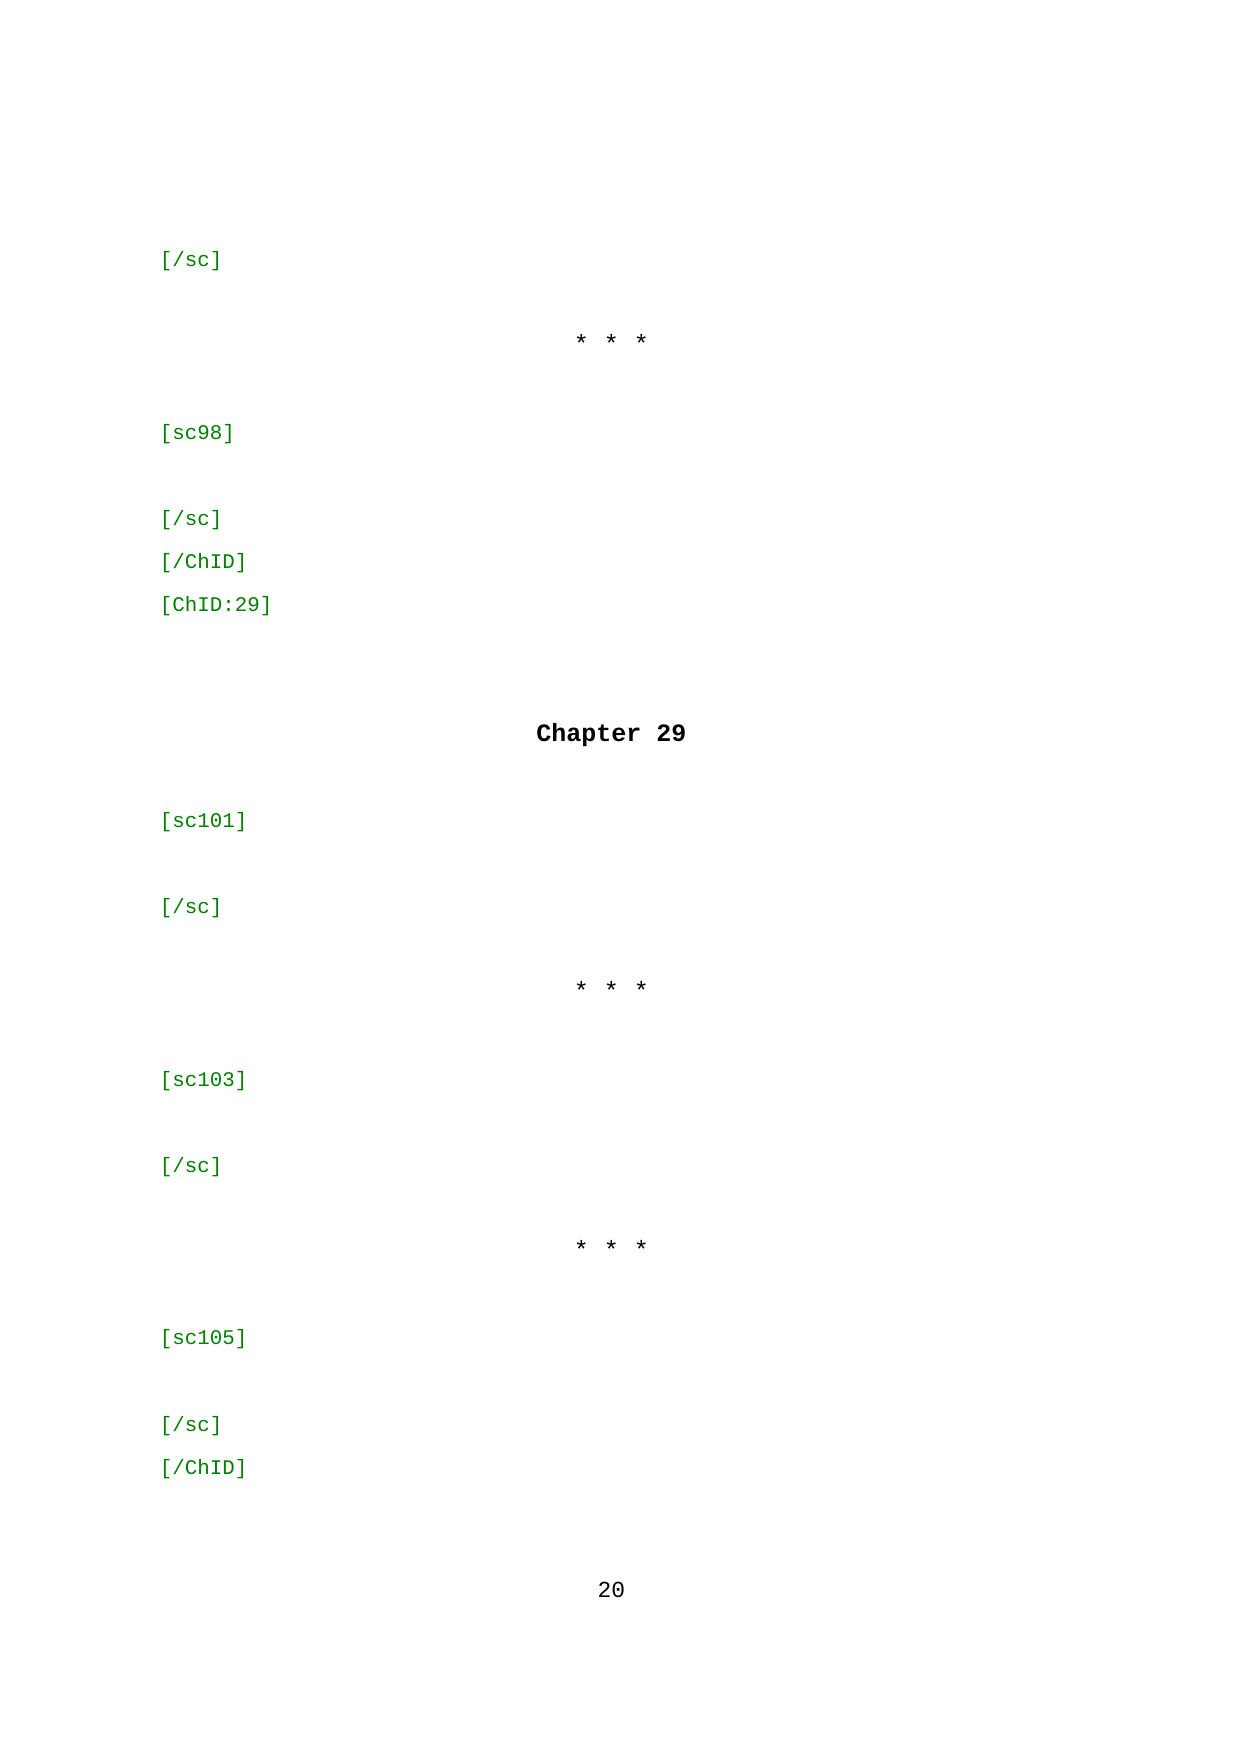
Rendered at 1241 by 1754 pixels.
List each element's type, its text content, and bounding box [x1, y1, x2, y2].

text [/sc] [159, 1138, 1063, 1181]
subtitle * * * [159, 1224, 1063, 1267]
text [sc101] [159, 793, 1063, 836]
text [sc103] [159, 1051, 1063, 1094]
text [sc98] [159, 404, 1063, 448]
text [/sc] [159, 232, 1063, 275]
subtitle * * * [159, 318, 1063, 361]
text [sc105] [159, 1310, 1063, 1353]
text [/sc] [159, 879, 1063, 922]
text [/ChID] [159, 534, 1063, 577]
text [/ChID] [159, 1439, 1063, 1483]
text [/sc] [159, 1396, 1063, 1439]
subtitle * * * [159, 965, 1063, 1008]
text [/sc] [159, 491, 1063, 534]
text [ChID:29] [159, 577, 1063, 620]
subtitle Chapter 29 [159, 706, 1063, 749]
